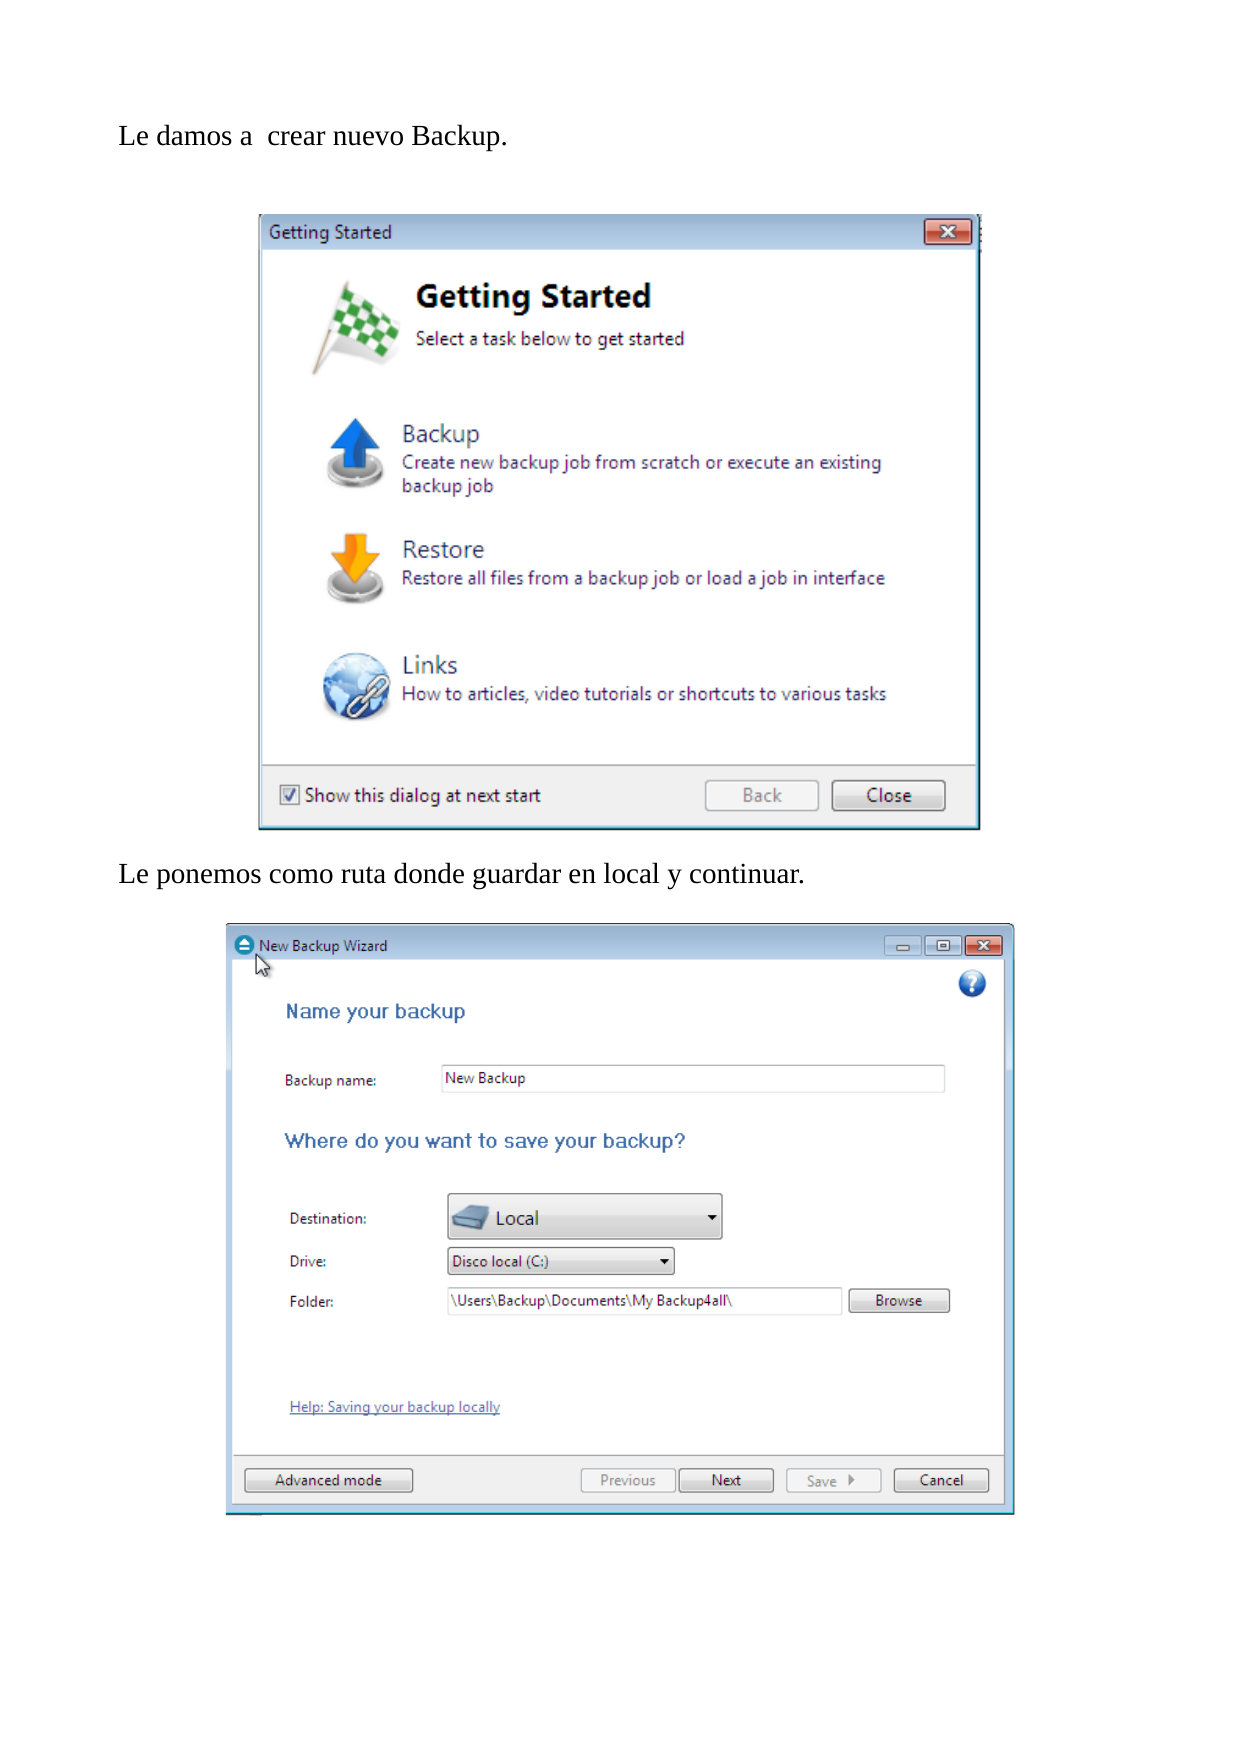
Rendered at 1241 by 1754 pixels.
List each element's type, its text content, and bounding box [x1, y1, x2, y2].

text Le ponemos como ruta donde guardar en local y continuar. [118, 856, 1122, 889]
picture [258, 214, 982, 835]
text Le damos a crear nuevo Backup. [118, 118, 1122, 152]
picture [225, 923, 1015, 1516]
